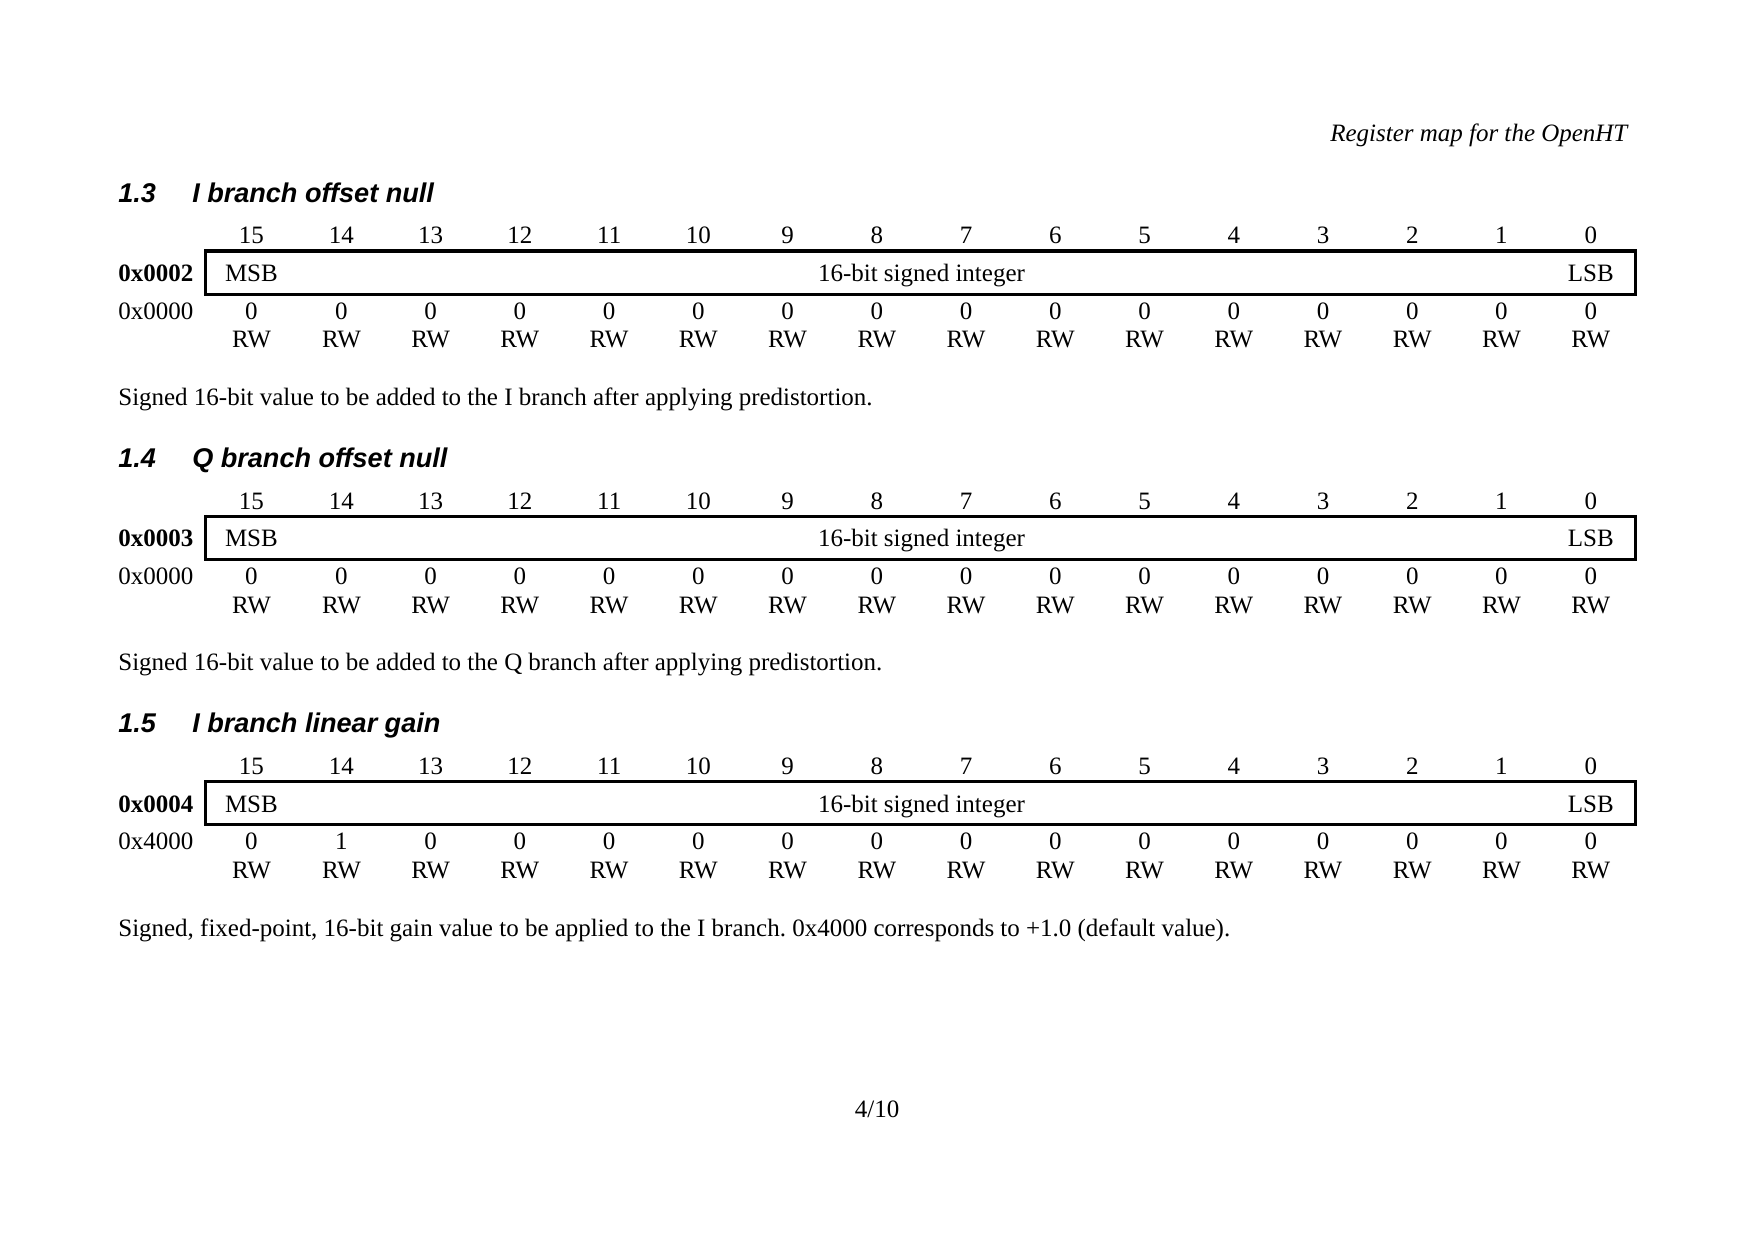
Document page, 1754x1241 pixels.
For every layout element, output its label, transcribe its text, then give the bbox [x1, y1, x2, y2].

table_cell 0 [475, 296, 564, 324]
table_cell RW [297, 855, 386, 884]
table_cell 0 [1457, 296, 1546, 324]
table_cell 0 [921, 296, 1010, 324]
table_cell 0 [206, 826, 297, 855]
table_cell 0 [1100, 826, 1189, 855]
table_cell RW [921, 590, 1010, 619]
table_cell 0 [206, 561, 297, 590]
table_header [118, 751, 206, 780]
table_cell RW [297, 325, 386, 353]
table_header 9 [743, 486, 832, 515]
table_cell 0 [1189, 826, 1278, 855]
table_cell 0 [564, 296, 653, 324]
table_cell RW [1546, 590, 1635, 619]
table_cell 0 [1100, 561, 1189, 590]
table_cell 0 [1278, 826, 1367, 855]
table_cell RW [1010, 590, 1100, 619]
subtitle Q branch offset null [118, 442, 1635, 473]
table_cell 0 [832, 561, 921, 590]
table_header 10 [654, 751, 743, 780]
table_cell RW [1457, 325, 1546, 353]
text Signed 16-bit value to be added to the I branch after applying predistortion. [118, 382, 1635, 411]
table_cell 0 [1368, 826, 1457, 855]
table_header 3 [1278, 751, 1367, 780]
table_header 15 [206, 486, 297, 515]
table_header 5 [1100, 751, 1189, 780]
table_cell RW [921, 855, 1010, 884]
table_cell RW [1278, 855, 1367, 884]
table_cell 0 [1278, 296, 1367, 324]
table_cell RW [654, 590, 743, 619]
table_cell RW [1010, 325, 1100, 353]
table_cell MSB [207, 518, 297, 558]
table_header 5 [1100, 486, 1189, 515]
text Signed 16-bit value to be added to the Q branch after applying predistortion. [118, 647, 1635, 676]
table_header 9 [743, 221, 832, 249]
table_cell 0 [297, 296, 386, 324]
table_cell RW [1278, 590, 1367, 619]
table_cell 0 [1189, 561, 1278, 590]
table_cell RW [743, 325, 832, 353]
table_header 0 [1546, 751, 1635, 780]
table_cell RW [1368, 325, 1457, 353]
table_cell 0 [1189, 296, 1278, 324]
table_cell 0 [206, 296, 297, 324]
table_header 0 [1546, 486, 1635, 515]
table_cell RW [297, 590, 386, 619]
subtitle I branch offset null [118, 177, 1635, 208]
table_cell 0 [1546, 561, 1635, 590]
table_header 14 [297, 221, 386, 249]
table_cell RW [832, 855, 921, 884]
table_header 11 [564, 486, 653, 515]
table_header 2 [1368, 486, 1457, 515]
table_cell 1 [297, 826, 386, 855]
table_header 1 [1457, 486, 1546, 515]
table_header 11 [564, 221, 653, 249]
table_cell 0 [564, 561, 653, 590]
table_cell 0 [475, 826, 564, 855]
table_header 11 [564, 751, 653, 780]
table_cell RW [1100, 855, 1189, 884]
table_cell 0x4000 [118, 823, 206, 855]
table_cell 0 [743, 826, 832, 855]
table_cell RW [386, 590, 475, 619]
table_cell [118, 325, 206, 353]
table_cell MSB [207, 253, 297, 293]
table_cell MSB [207, 783, 297, 823]
table_header 15 [206, 751, 297, 780]
table_cell RW [654, 855, 743, 884]
table_header 4 [1189, 486, 1278, 515]
table_cell RW [386, 325, 475, 353]
table_cell 0 [832, 296, 921, 324]
table_header 1 [1457, 751, 1546, 780]
table_cell 0 [743, 296, 832, 324]
table_header 4 [1189, 221, 1278, 249]
table_cell RW [743, 590, 832, 619]
table_header 10 [654, 486, 743, 515]
table_header 7 [921, 751, 1010, 780]
table_cell RW [1189, 855, 1278, 884]
table_cell 0 [921, 561, 1010, 590]
table_cell RW [832, 325, 921, 353]
table_header 14 [297, 486, 386, 515]
table_header 8 [832, 221, 921, 249]
table_cell RW [1546, 855, 1635, 884]
table_cell RW [921, 325, 1010, 353]
table_cell RW [206, 325, 297, 353]
table_cell 0 [654, 826, 743, 855]
table_header 10 [654, 221, 743, 249]
table_cell 0 [1010, 561, 1100, 590]
table_header 12 [475, 486, 564, 515]
table_cell RW [1457, 590, 1546, 619]
table_cell 0 [832, 826, 921, 855]
table_cell 0 [1368, 561, 1457, 590]
table_cell 0 [386, 296, 475, 324]
table_cell 0 [1546, 296, 1635, 324]
table_header 4 [1189, 751, 1278, 780]
table_cell RW [206, 590, 297, 619]
table_cell 16-bit signed integer [297, 518, 1546, 558]
table_cell RW [386, 855, 475, 884]
table_cell 0 [1457, 561, 1546, 590]
table_cell RW [475, 590, 564, 619]
table_cell [118, 590, 206, 619]
table_cell 0 [1457, 826, 1546, 855]
table_header [118, 486, 206, 515]
table_header 8 [832, 751, 921, 780]
table_cell RW [1010, 855, 1100, 884]
table_cell RW [475, 855, 564, 884]
table_cell RW [1457, 855, 1546, 884]
table_cell 0 [564, 826, 653, 855]
table_cell LSB [1546, 783, 1634, 823]
table_cell RW [1278, 325, 1367, 353]
table_cell 0 [654, 296, 743, 324]
subtitle I branch linear gain [118, 707, 1635, 739]
table_cell RW [654, 325, 743, 353]
table_cell RW [1189, 325, 1278, 353]
table_cell 0 [921, 826, 1010, 855]
table_header 12 [475, 221, 564, 249]
table_header 2 [1368, 221, 1457, 249]
table_cell LSB [1546, 518, 1634, 558]
table_header 6 [1010, 751, 1100, 780]
table_header 9 [743, 751, 832, 780]
table_cell 0 [743, 561, 832, 590]
table_header 6 [1010, 486, 1100, 515]
table_cell 0 [297, 561, 386, 590]
table_header 14 [297, 751, 386, 780]
table_header 6 [1010, 221, 1100, 249]
table_cell 0 [386, 826, 475, 855]
table_cell 0x0003 [118, 515, 204, 558]
table_cell 0 [1100, 296, 1189, 324]
table_cell 0 [1368, 296, 1457, 324]
table_cell 16-bit signed integer [297, 783, 1546, 823]
table_cell 0 [386, 561, 475, 590]
table_cell RW [1368, 590, 1457, 619]
table_cell RW [564, 325, 653, 353]
table_cell RW [564, 590, 653, 619]
table_header 12 [475, 751, 564, 780]
table_cell LSB [1546, 253, 1634, 293]
table_cell 0 [1546, 826, 1635, 855]
table_cell RW [1546, 325, 1635, 353]
table_cell 0x0000 [118, 293, 206, 324]
table_cell 0 [475, 561, 564, 590]
table_cell 0 [654, 561, 743, 590]
table_cell 16-bit signed integer [297, 253, 1546, 293]
table_cell RW [1189, 590, 1278, 619]
table_cell 0x0004 [118, 780, 204, 823]
table_header 13 [386, 751, 475, 780]
table_header 2 [1368, 751, 1457, 780]
table_cell 0x0000 [118, 558, 206, 590]
table_cell 0 [1010, 296, 1100, 324]
table_cell [118, 855, 206, 884]
table_header 13 [386, 221, 475, 249]
table_cell RW [475, 325, 564, 353]
table_header 5 [1100, 221, 1189, 249]
table_header 3 [1278, 486, 1367, 515]
table_header 0 [1546, 221, 1635, 249]
table_header 3 [1278, 221, 1367, 249]
table_cell RW [564, 855, 653, 884]
table_header [118, 221, 206, 249]
table_cell RW [1100, 590, 1189, 619]
text Signed, fixed-point, 16-bit gain value to be applied to the I branch. 0x4000 corresponds to +1.0 (default value). [118, 913, 1635, 941]
table_cell 0 [1278, 561, 1367, 590]
table_header 8 [832, 486, 921, 515]
table_header 7 [921, 221, 1010, 249]
table_cell 0 [1010, 826, 1100, 855]
table_cell 0x0002 [118, 249, 204, 293]
table_cell RW [1368, 855, 1457, 884]
table_header 1 [1457, 221, 1546, 249]
table_cell RW [206, 855, 297, 884]
table_cell RW [1100, 325, 1189, 353]
table_cell RW [832, 590, 921, 619]
table_header 15 [206, 221, 297, 249]
table_header 13 [386, 486, 475, 515]
table_cell RW [743, 855, 832, 884]
table_header 7 [921, 486, 1010, 515]
